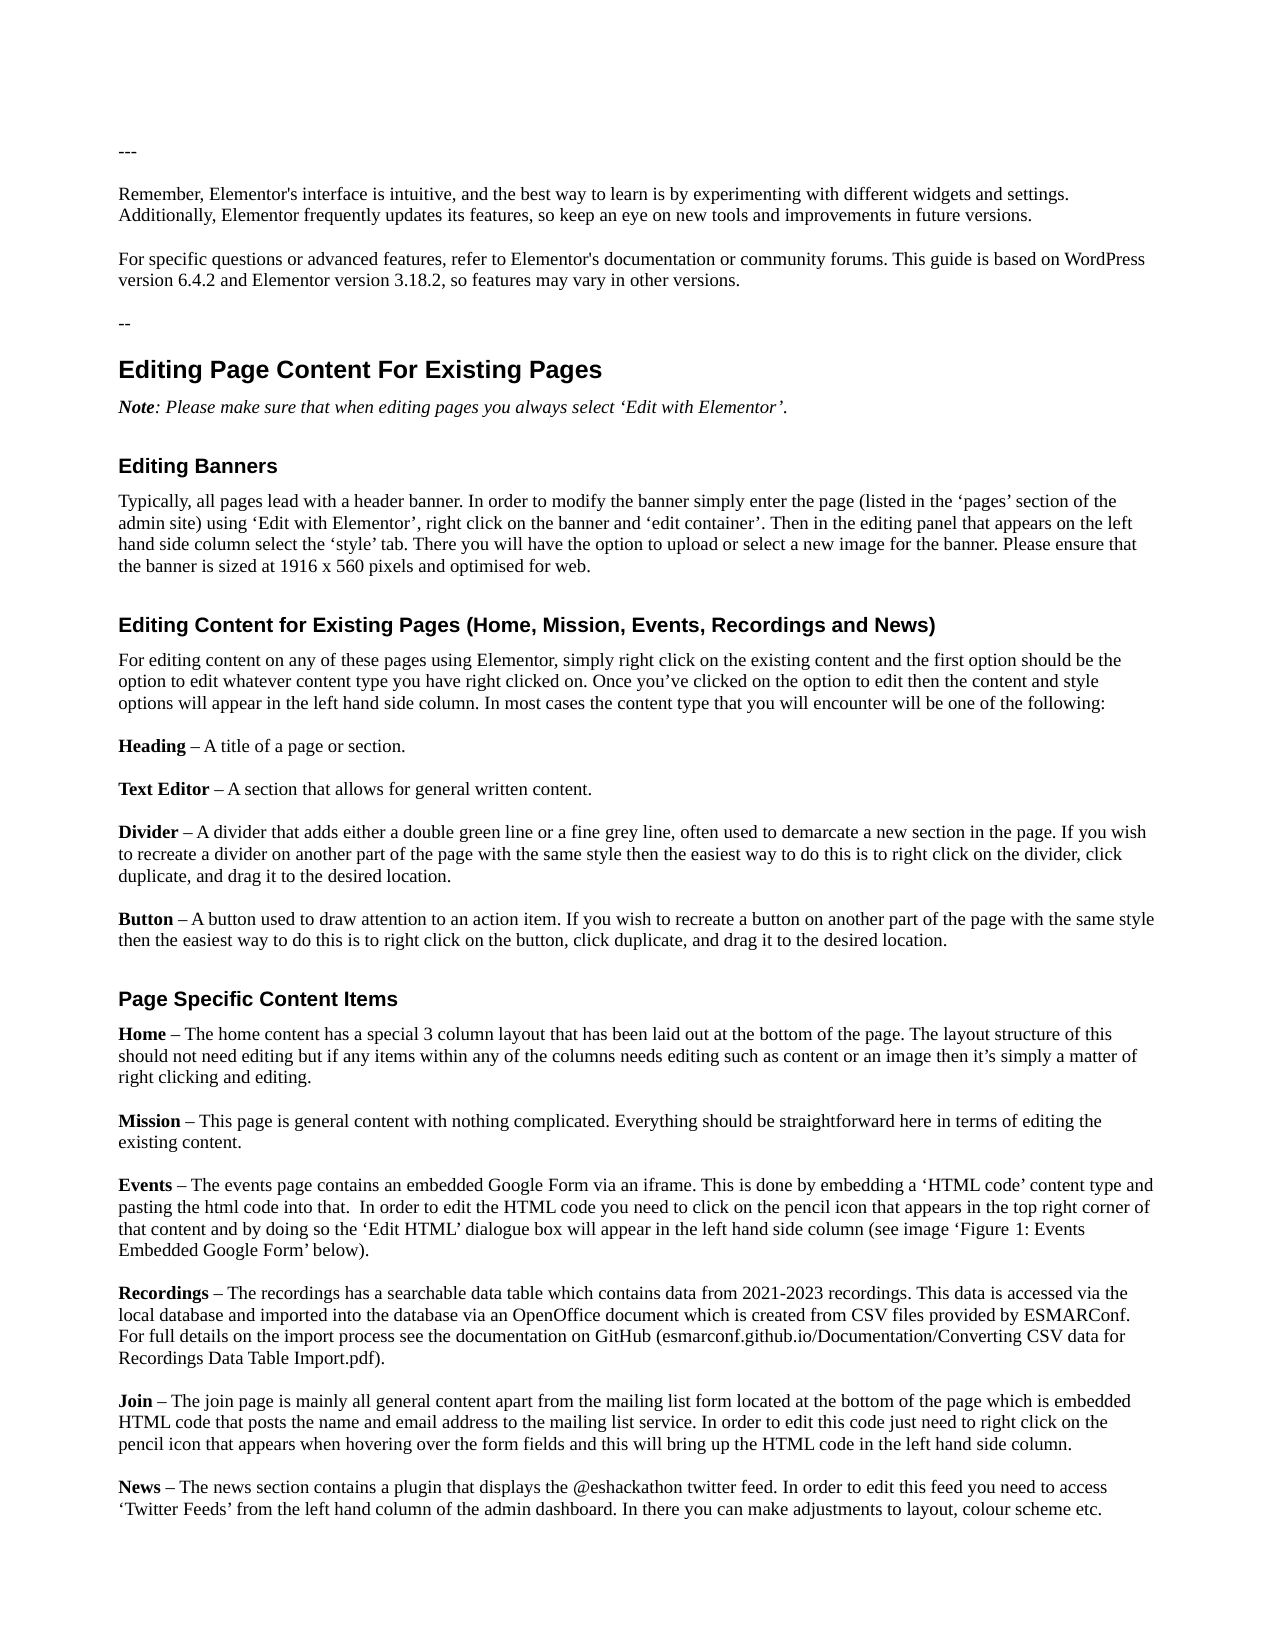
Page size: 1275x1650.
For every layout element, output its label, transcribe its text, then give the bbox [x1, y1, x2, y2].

text For specific questions or advanced features, refer to Elementor's documentation or community forums. This guide is based on WordPress version 6.4.2 and Elementor version 3.18.2, so features may vary in other versions. [118, 247, 1157, 291]
text For editing content on any of these pages using Elementor, simply right click on the existing content and the first option should be the option to edit whatever content type you have right clicked on. Once you’ve clicked on the option to edit then the content and style options will appear in the left hand side column. In most cases the content type that you will encounter will be one of the following: [118, 649, 1157, 713]
text Button – A button used to draw attention to an action item. If you wish to recreate a button on another part of the page with the same style then the easiest way to do this is to right click on the button, click duplicate, and drag it to the desired location. [118, 908, 1157, 951]
text Recordings – The recordings has a searchable data table which contains data from 2021-2023 recordings. This data is accessed via the local database and imported into the database via an OpenOffice document which is created from CSV files provided by ESMARConf. For full details on the import process see the documentation on GitHub (esmarconf.github.io/Documentation/Converting CSV data for Recordings Data Table Import.pdf). [118, 1282, 1157, 1368]
subtitle Editing Page Content For Existing Pages [118, 354, 1157, 383]
text Remember, Elementor's interface is intuitive, and the best way to learn is by experimenting with different widgets and settings. Additionally, Elementor frequently updates its features, so keep an eye on new tools and improvements in future versions. [118, 183, 1157, 226]
text Home – The home content has a special 3 column layout that has been laid out at the bottom of the page. The layout structure of this should not need editing but if any items within any of the columns needs editing such as content or an image then it’s simply a matter of right clicking and editing. [118, 1023, 1157, 1088]
text Divider – A divider that adds either a double green line or a fine grey line, often used to demarcate a new section in the page. If you wish to recreate a divider on another part of the page with the same style then the easiest way to do this is to right click on the divider, click duplicate, and drag it to the desired location. [118, 821, 1157, 886]
text Typically, all pages lead with a header banner. In order to modify the banner simply enter the page (listed in the ‘pages’ section of the admin site) using ‘Edit with Elementor’, right click on the banner and ‘edit container’. Then in the editing panel that appears on the left hand side column select the ‘style’ tab. There you will have the option to upload or select a new image for the banner. Please ensure that the banner is sized at 1916 x 560 pixels and optimised for web. [118, 490, 1157, 576]
text Events – The events page contains an embedded Google Form via an iframe. This is done by embedding a ‘HTML code’ content type and pasting the html code into that. In order to edit the HTML code you need to click on the pencil icon that appears in the top right corner of that content and by doing so the ‘Edit HTML’ dialogue box will appear in the left hand side column (see image ‘Figure 1: Events Embedded Google Form’ below). [118, 1174, 1157, 1261]
text Note: Please make sure that when editing pages you always select ‘Edit with Elementor’. [118, 396, 1157, 417]
text Mission – This page is general content with nothing complicated. Everything should be straightforward here in terms of editing the existing content. [118, 1109, 1157, 1153]
text Heading – A title of a page or section. [118, 735, 1157, 757]
subtitle Page Specific Content Items [118, 987, 1157, 1011]
text -- [118, 312, 1157, 334]
text News – The news section contains a plugin that displays the @eshackathon twitter feed. In order to edit this feed you need to access ‘Twitter Feeds’ from the left hand column of the admin dashboard. In there you can make adjustments to layout, colour scheme etc. [118, 1476, 1157, 1519]
subtitle Editing Content for Existing Pages (Home, Mission, Events, Recordings and News) [118, 612, 1157, 636]
text --- [118, 140, 1157, 161]
text Join – The join page is mainly all general content apart from the mailing list form located at the bottom of the page which is embedded HTML code that posts the name and email address to the mailing list service. In order to edit this code just need to right click on the pencil icon that appears when hovering over the form fields and this will bring up the HTML code in the left hand side column. [118, 1390, 1157, 1454]
subtitle Editing Banners [118, 453, 1157, 477]
text Text Editor – A section that allows for general written content. [118, 778, 1157, 800]
